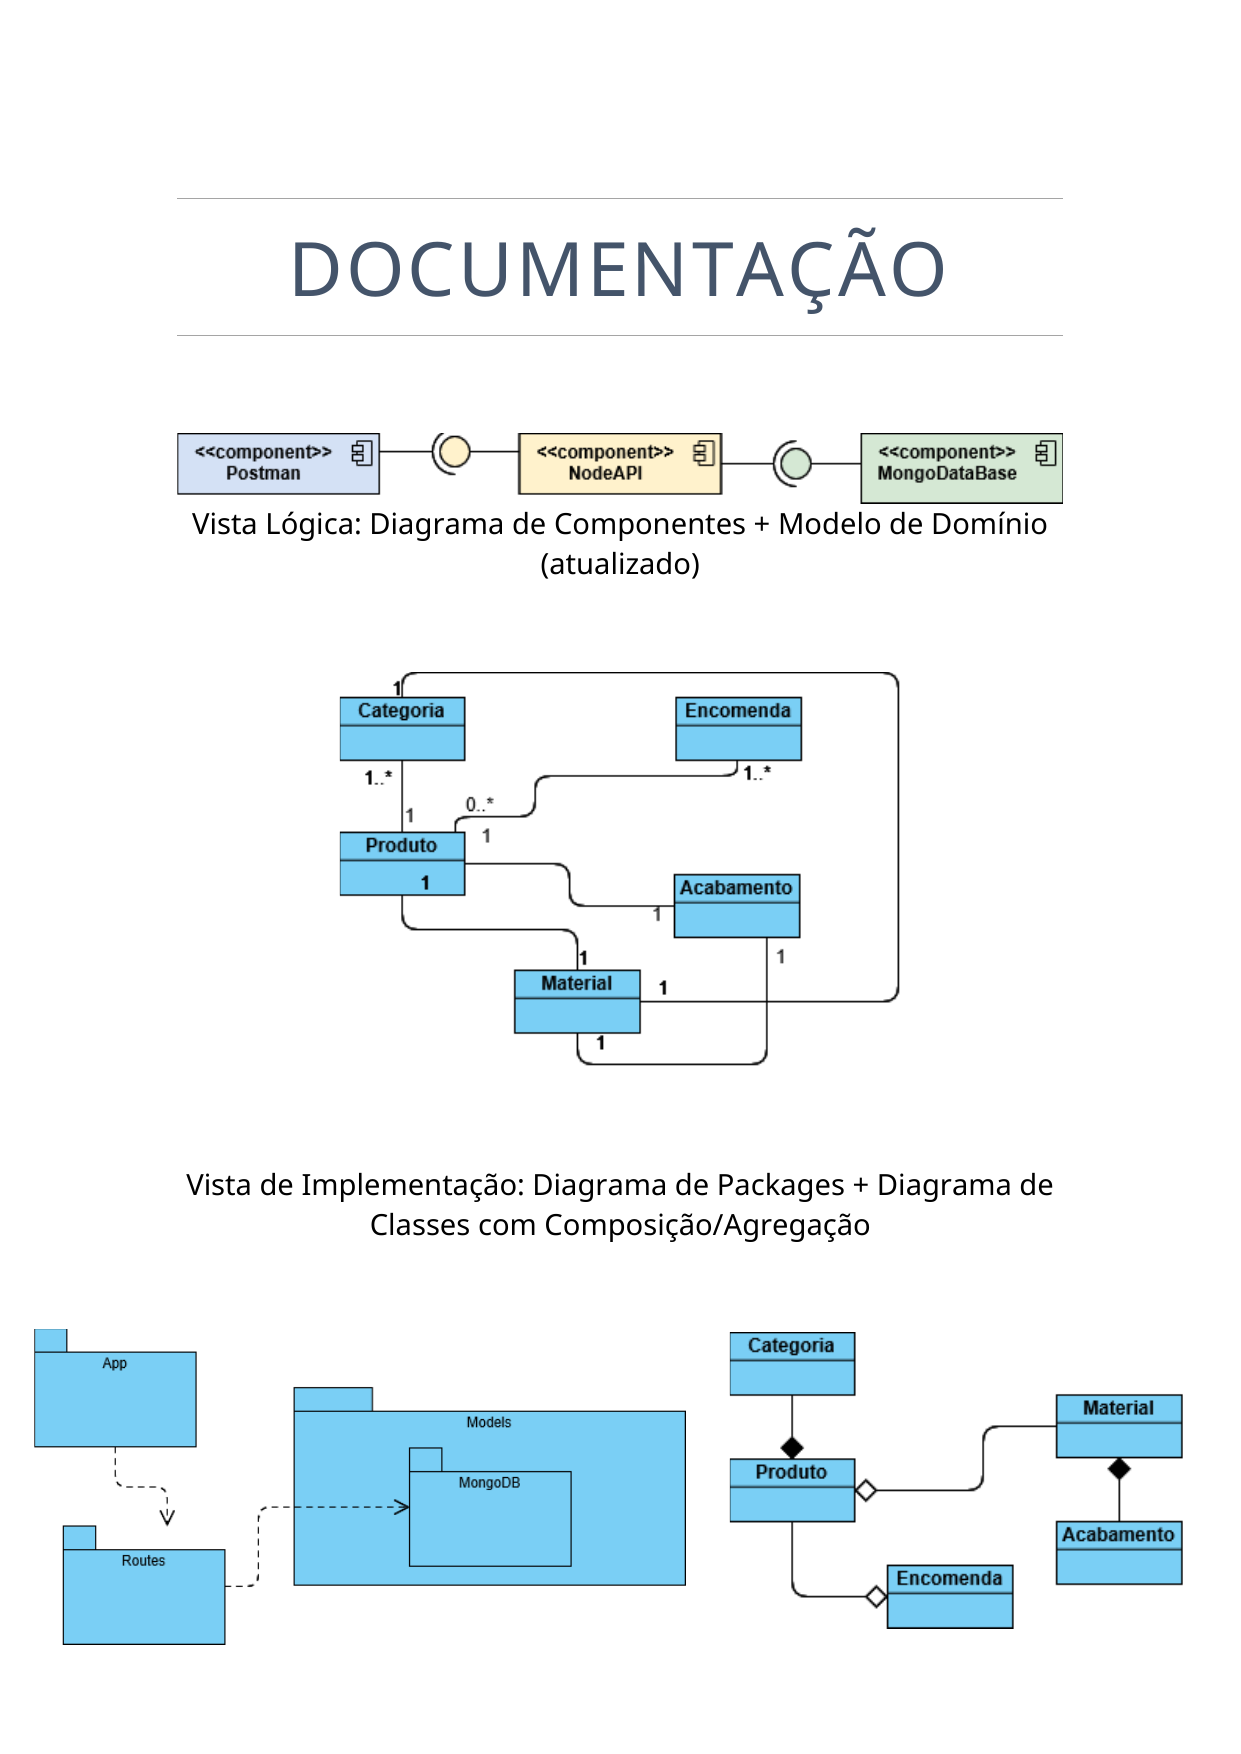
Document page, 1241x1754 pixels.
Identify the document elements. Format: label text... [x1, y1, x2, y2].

subtitle [177, 394, 1063, 433]
subtitle Vista Lógica: Diagrama de Componentes + Modelo de Domínio (atualizado) [177, 504, 1063, 583]
text Documentação [177, 199, 1063, 335]
subtitle Vista de Implementação: Diagrama de Packages + Diagrama de Classes com Composição/Agregação [177, 1164, 1063, 1244]
